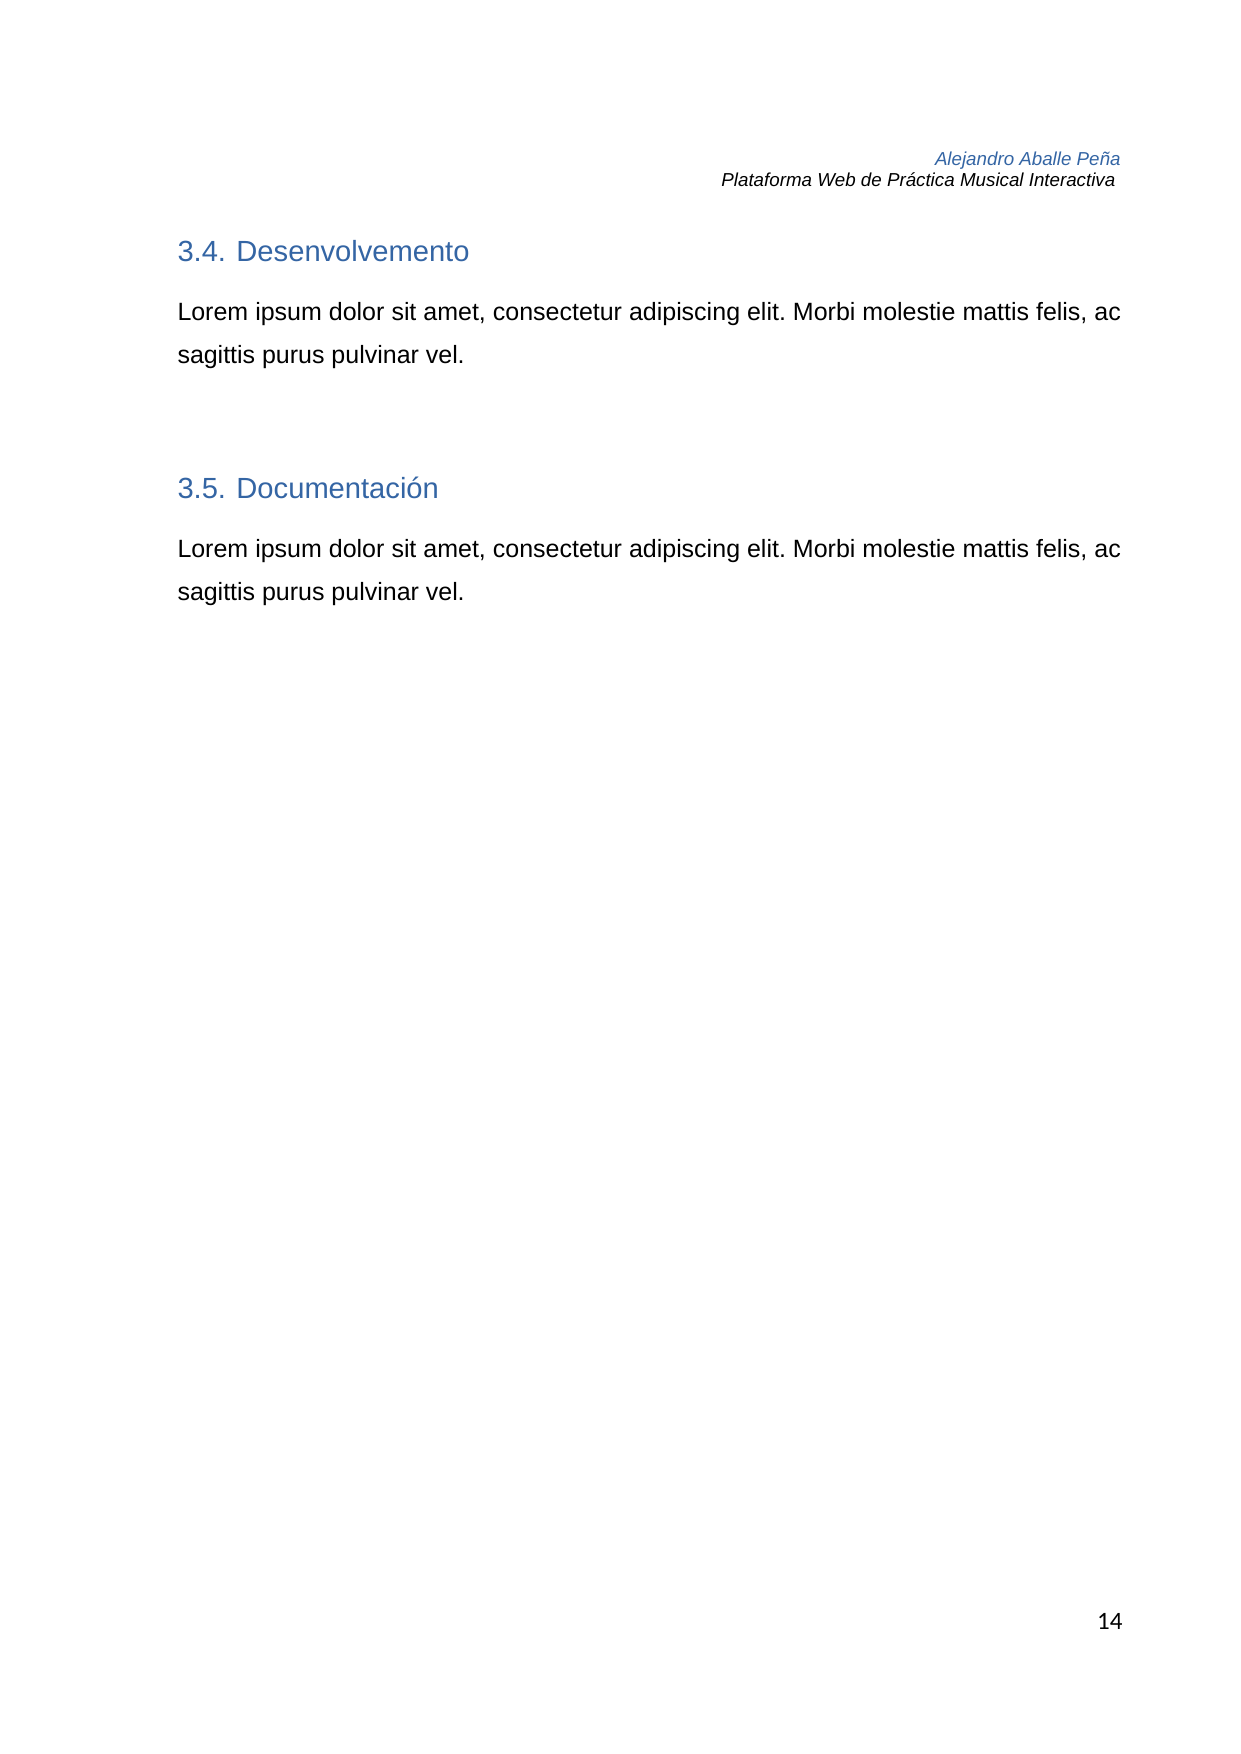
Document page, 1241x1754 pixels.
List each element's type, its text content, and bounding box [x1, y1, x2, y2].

subtitle Documentación [177, 471, 1122, 504]
subtitle Desenvolvemento [177, 234, 1122, 267]
text Lorem ipsum dolor sit amet, consectetur adipiscing elit. Morbi molestie mattis felis, ac sagittis purus pulvinar vel. [177, 297, 1122, 368]
text Lorem ipsum dolor sit amet, consectetur adipiscing elit. Morbi molestie mattis felis, ac sagittis purus pulvinar vel. [177, 533, 1122, 605]
